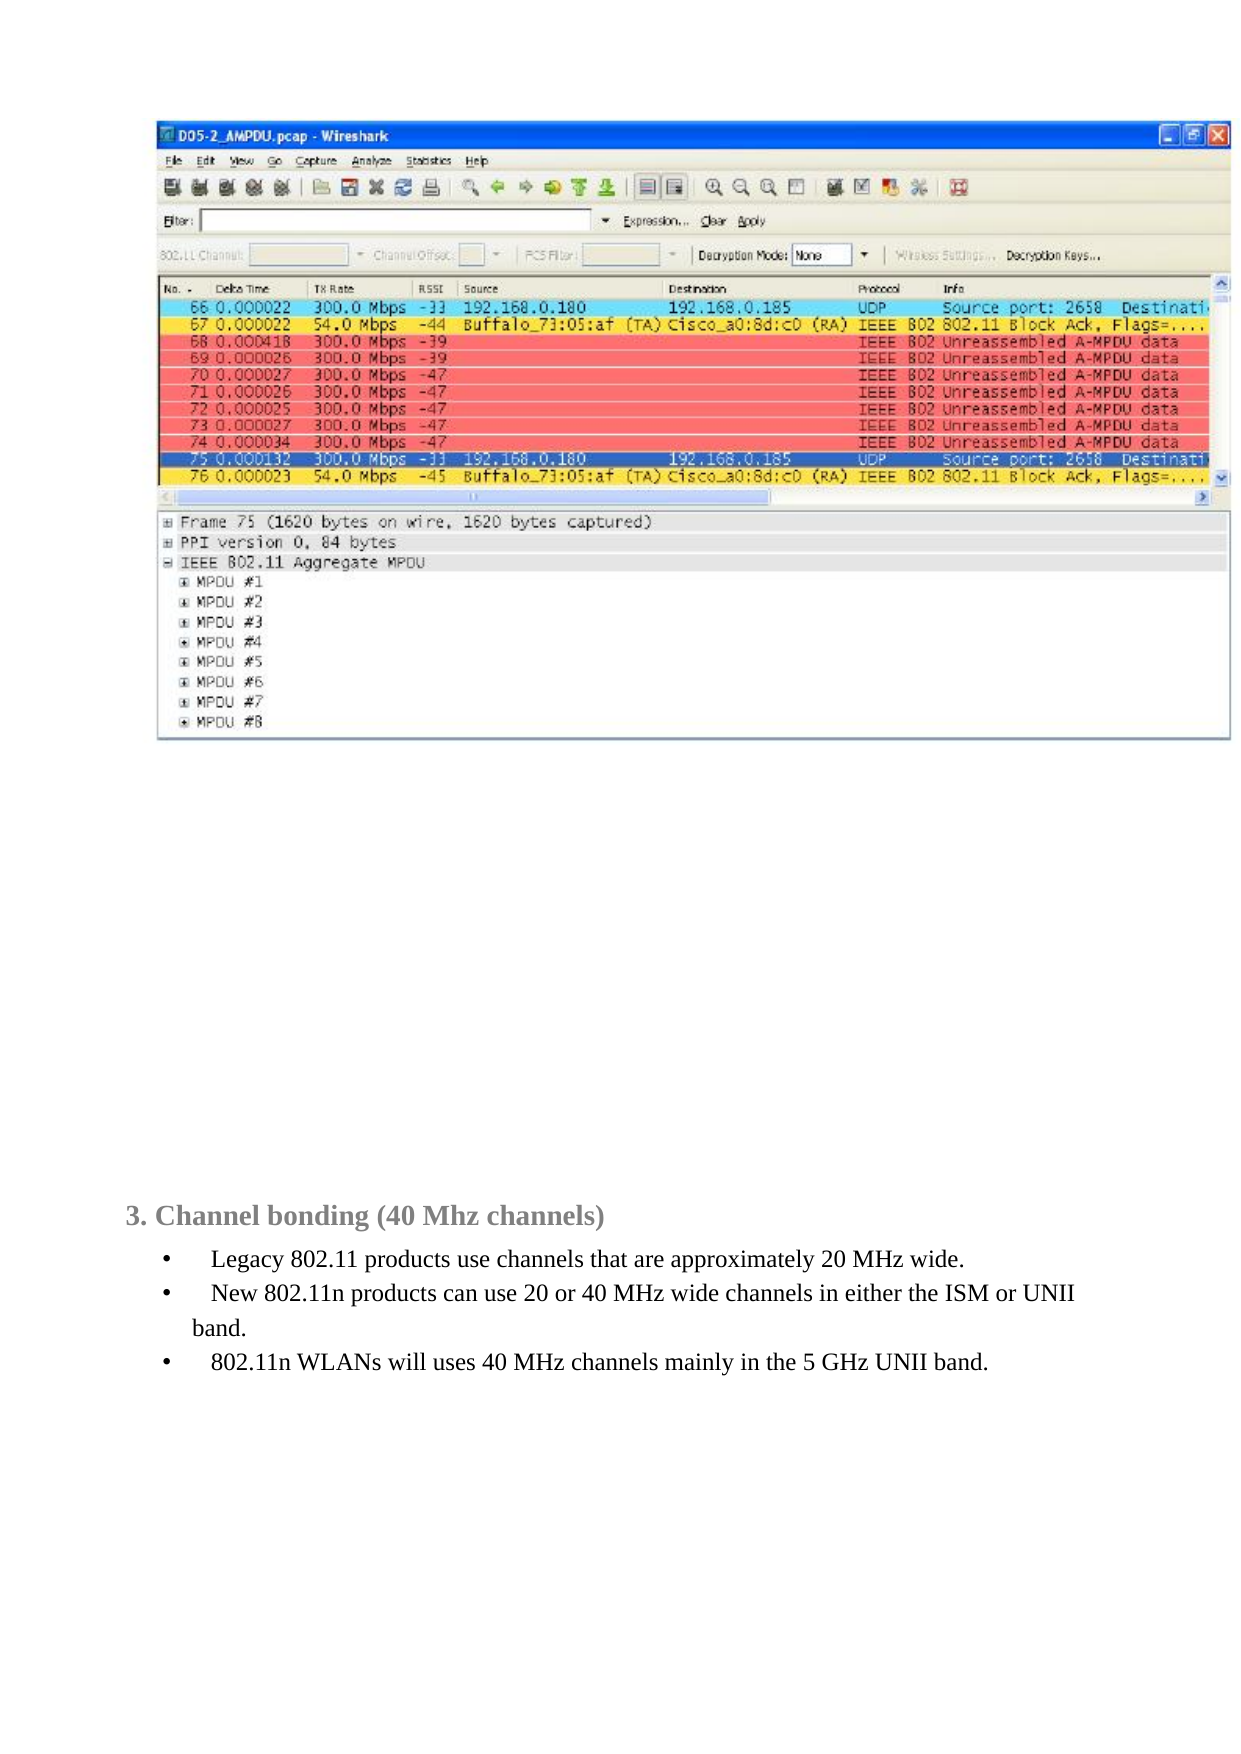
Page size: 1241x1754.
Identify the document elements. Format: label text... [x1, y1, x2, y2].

subtitle 3. Channel bonding (40 Mhz channels) [118, 1198, 1122, 1232]
picture [118, 118, 1241, 750]
list New 802.11n products can use 20 or 40 MHz wide channels in either the ISM or UNII band. [162, 1278, 1122, 1342]
list 802.11n WLANs will uses 40 MHz channels mainly in the 5 GHz UNII band. [162, 1347, 1122, 1376]
list Legacy 802.11 products use channels that are approximately 20 MHz wide. [162, 1244, 1122, 1273]
